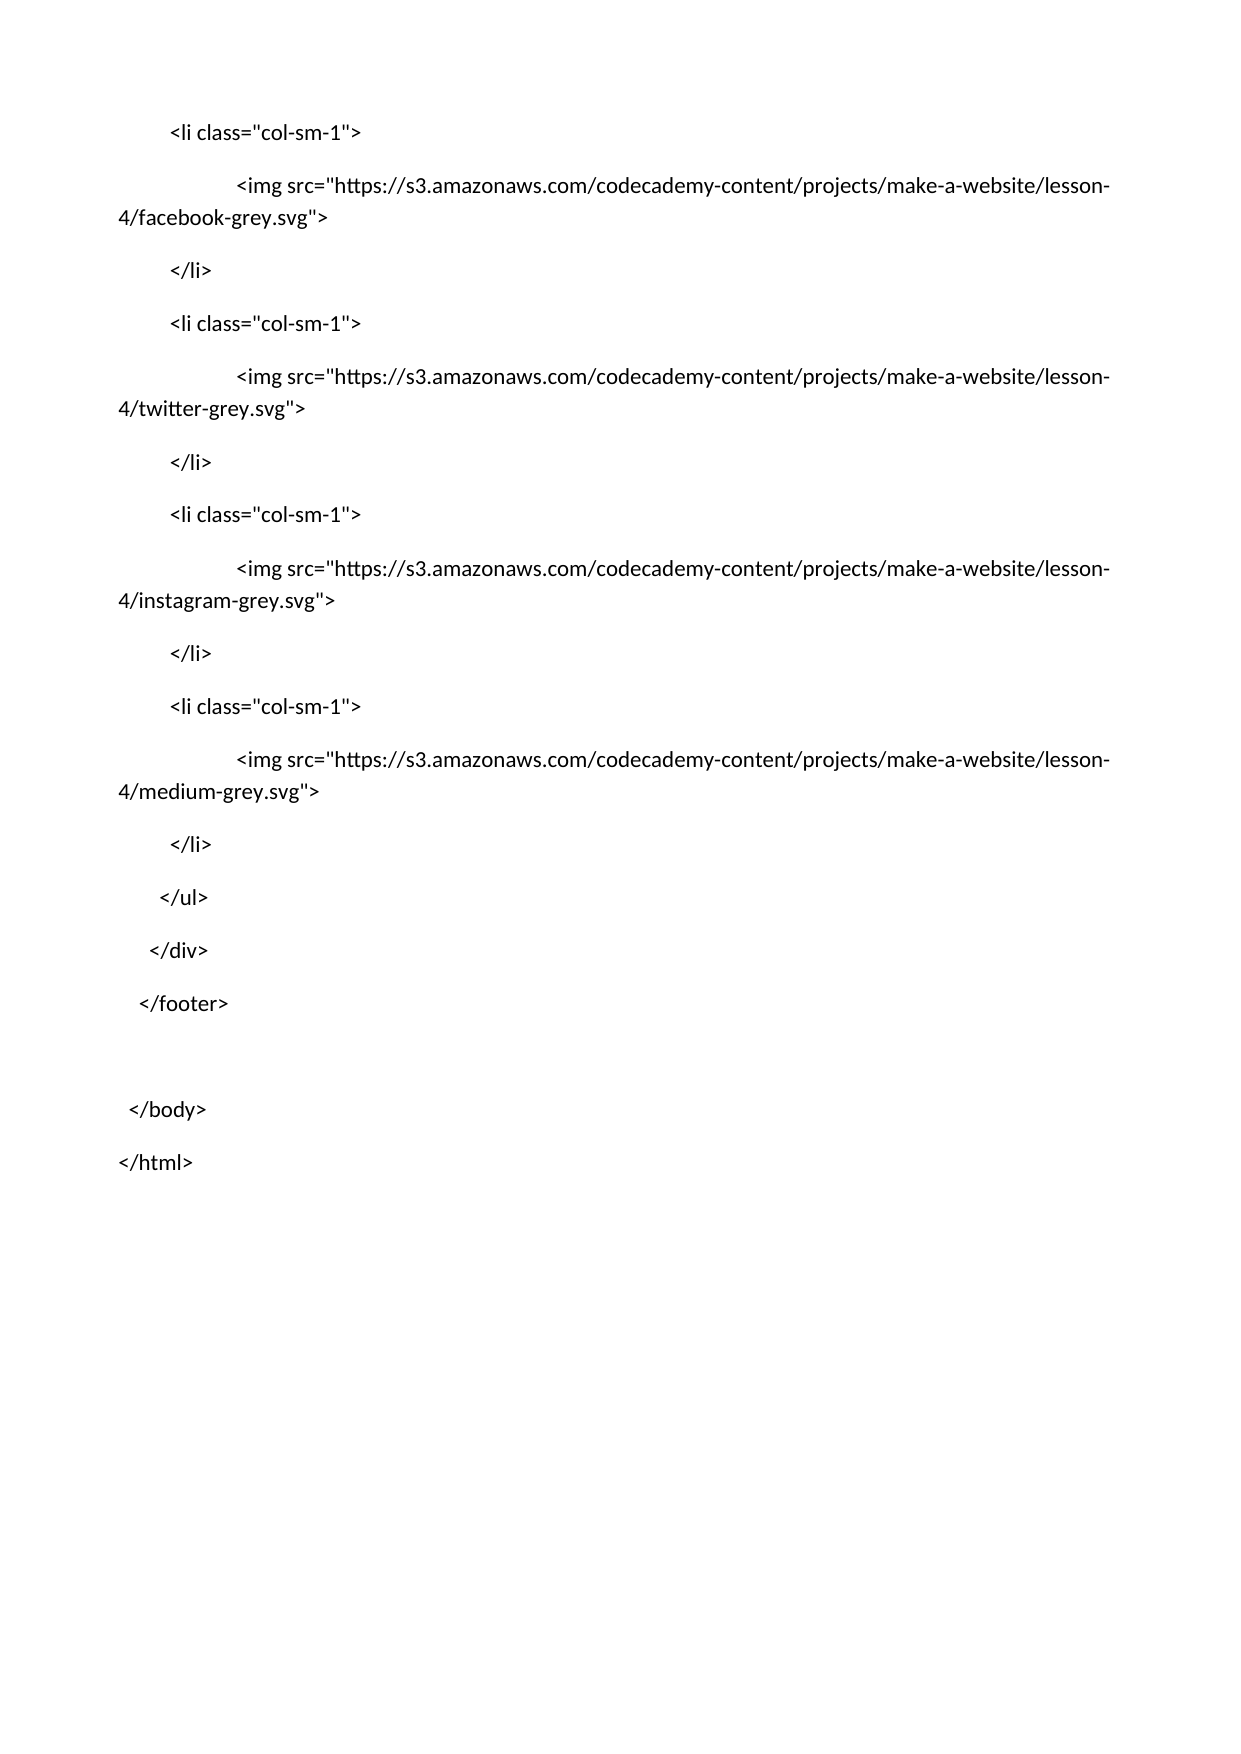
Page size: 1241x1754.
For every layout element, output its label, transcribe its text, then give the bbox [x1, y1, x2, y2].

text <img src="https://s3.amazonaws.com/codecademy-content/projects/make-a-website/lesson-4/facebook-grey.svg"> [118, 171, 1122, 231]
text </li> [118, 448, 1122, 476]
text </ul> [118, 883, 1122, 911]
text </li> [118, 256, 1122, 284]
text </footer> [118, 989, 1122, 1017]
text <li class="col-sm-1"> [118, 692, 1122, 720]
text </html> [118, 1148, 1122, 1176]
text <img src="https://s3.amazonaws.com/codecademy-content/projects/make-a-website/lesson-4/medium-grey.svg"> [118, 745, 1122, 805]
text </div> [118, 936, 1122, 964]
text <li class="col-sm-1"> [118, 118, 1122, 146]
text <li class="col-sm-1"> [118, 501, 1122, 529]
text </body> [118, 1095, 1122, 1123]
text <img src="https://s3.amazonaws.com/codecademy-content/projects/make-a-website/lesson-4/twitter-grey.svg"> [118, 362, 1122, 423]
text <li class="col-sm-1"> [118, 309, 1122, 337]
text </li> [118, 830, 1122, 858]
text </li> [118, 639, 1122, 667]
text <img src="https://s3.amazonaws.com/codecademy-content/projects/make-a-website/lesson-4/instagram-grey.svg"> [118, 554, 1122, 614]
